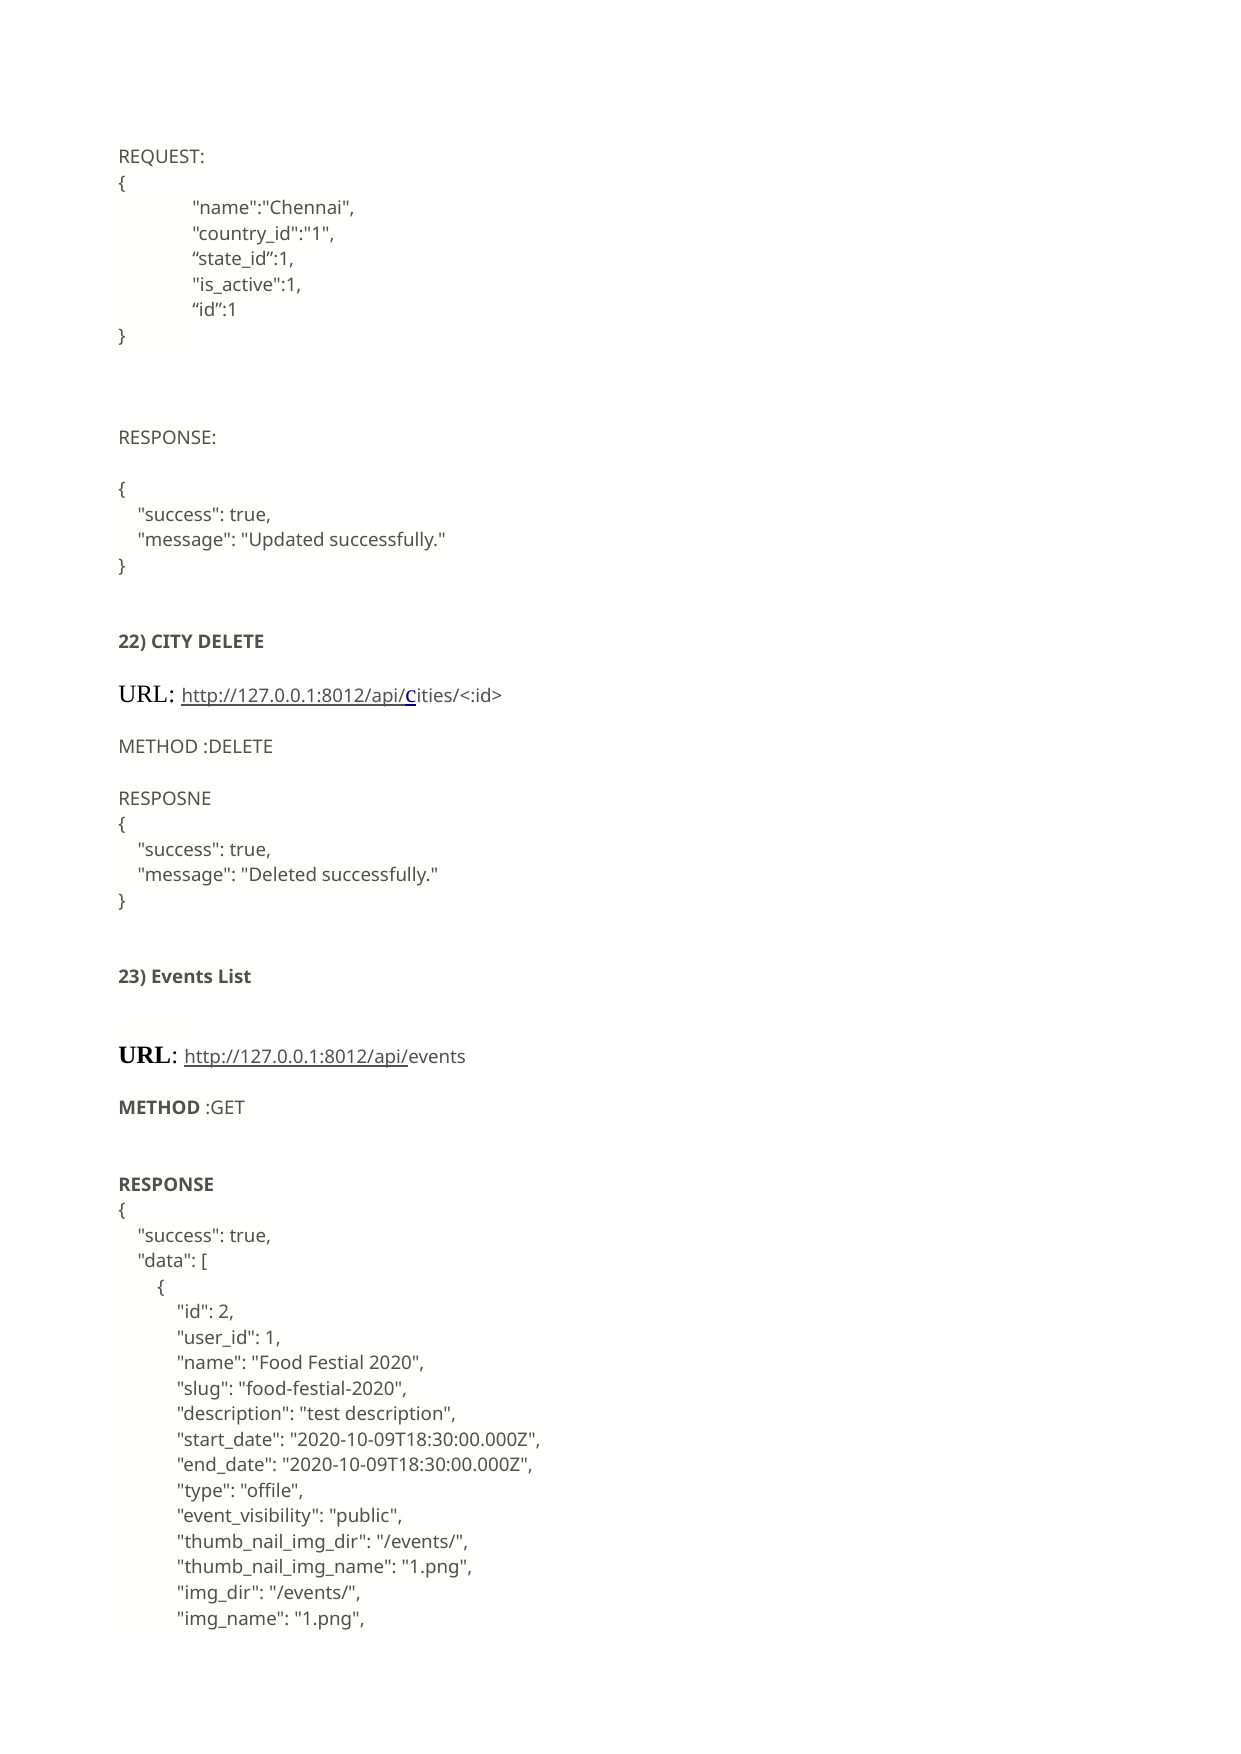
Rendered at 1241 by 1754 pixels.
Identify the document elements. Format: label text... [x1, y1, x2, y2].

text "is_active":1, [118, 271, 1122, 297]
text "success": true, [118, 501, 1122, 526]
text { [118, 475, 1122, 501]
text "thumb_nail_img_name": "1.png", [118, 1554, 1122, 1579]
text RESPONSE [118, 1171, 1122, 1196]
text URL: http://127.0.0.1:8012/api/cities/<:id> [118, 679, 1122, 708]
text { [118, 169, 1122, 195]
text 23) Events List [118, 963, 1122, 989]
text METHOD :GET [118, 1094, 1122, 1120]
text METHOD :DELETE [118, 734, 1122, 759]
text "message": "Deleted successfully." [118, 861, 1122, 887]
text "img_dir": "/events/", [118, 1579, 1122, 1605]
text "name": "Food Festial 2020", [118, 1349, 1122, 1375]
text { [118, 1273, 1122, 1298]
text "success": true, [118, 1222, 1122, 1247]
text 22) CITY DELETE [118, 628, 1122, 654]
text RESPOSNE { [118, 785, 1122, 836]
text "message": "Updated successfully." [118, 526, 1122, 552]
text URL: http://127.0.0.1:8012/api/events [118, 1040, 1122, 1069]
text “id”:1 [118, 297, 1122, 322]
text { [118, 1196, 1122, 1222]
text “state_id”:1, [118, 246, 1122, 271]
text "user_id": 1, [118, 1324, 1122, 1349]
text } [118, 322, 1122, 348]
text RESPONSE: [118, 424, 1122, 450]
text } [118, 887, 1122, 912]
text "type": "offile", [118, 1477, 1122, 1503]
text "end_date": "2020-10-09T18:30:00.000Z", [118, 1452, 1122, 1477]
text "thumb_nail_img_dir": "/events/", [118, 1528, 1122, 1554]
text "success": true, [118, 836, 1122, 861]
text "slug": "food-festial-2020", [118, 1375, 1122, 1401]
text "description": "test description", [118, 1401, 1122, 1426]
text "country_id":"1", [118, 220, 1122, 246]
text "event_visibility": "public", [118, 1503, 1122, 1528]
text REQUEST: [118, 144, 1122, 169]
text "start_date": "2020-10-09T18:30:00.000Z", [118, 1426, 1122, 1452]
text "data": [ [118, 1247, 1122, 1273]
text } [118, 552, 1122, 577]
text "name":"Chennai", [118, 195, 1122, 220]
text "id": 2, [118, 1298, 1122, 1324]
text "img_name": "1.png", [118, 1605, 1122, 1630]
